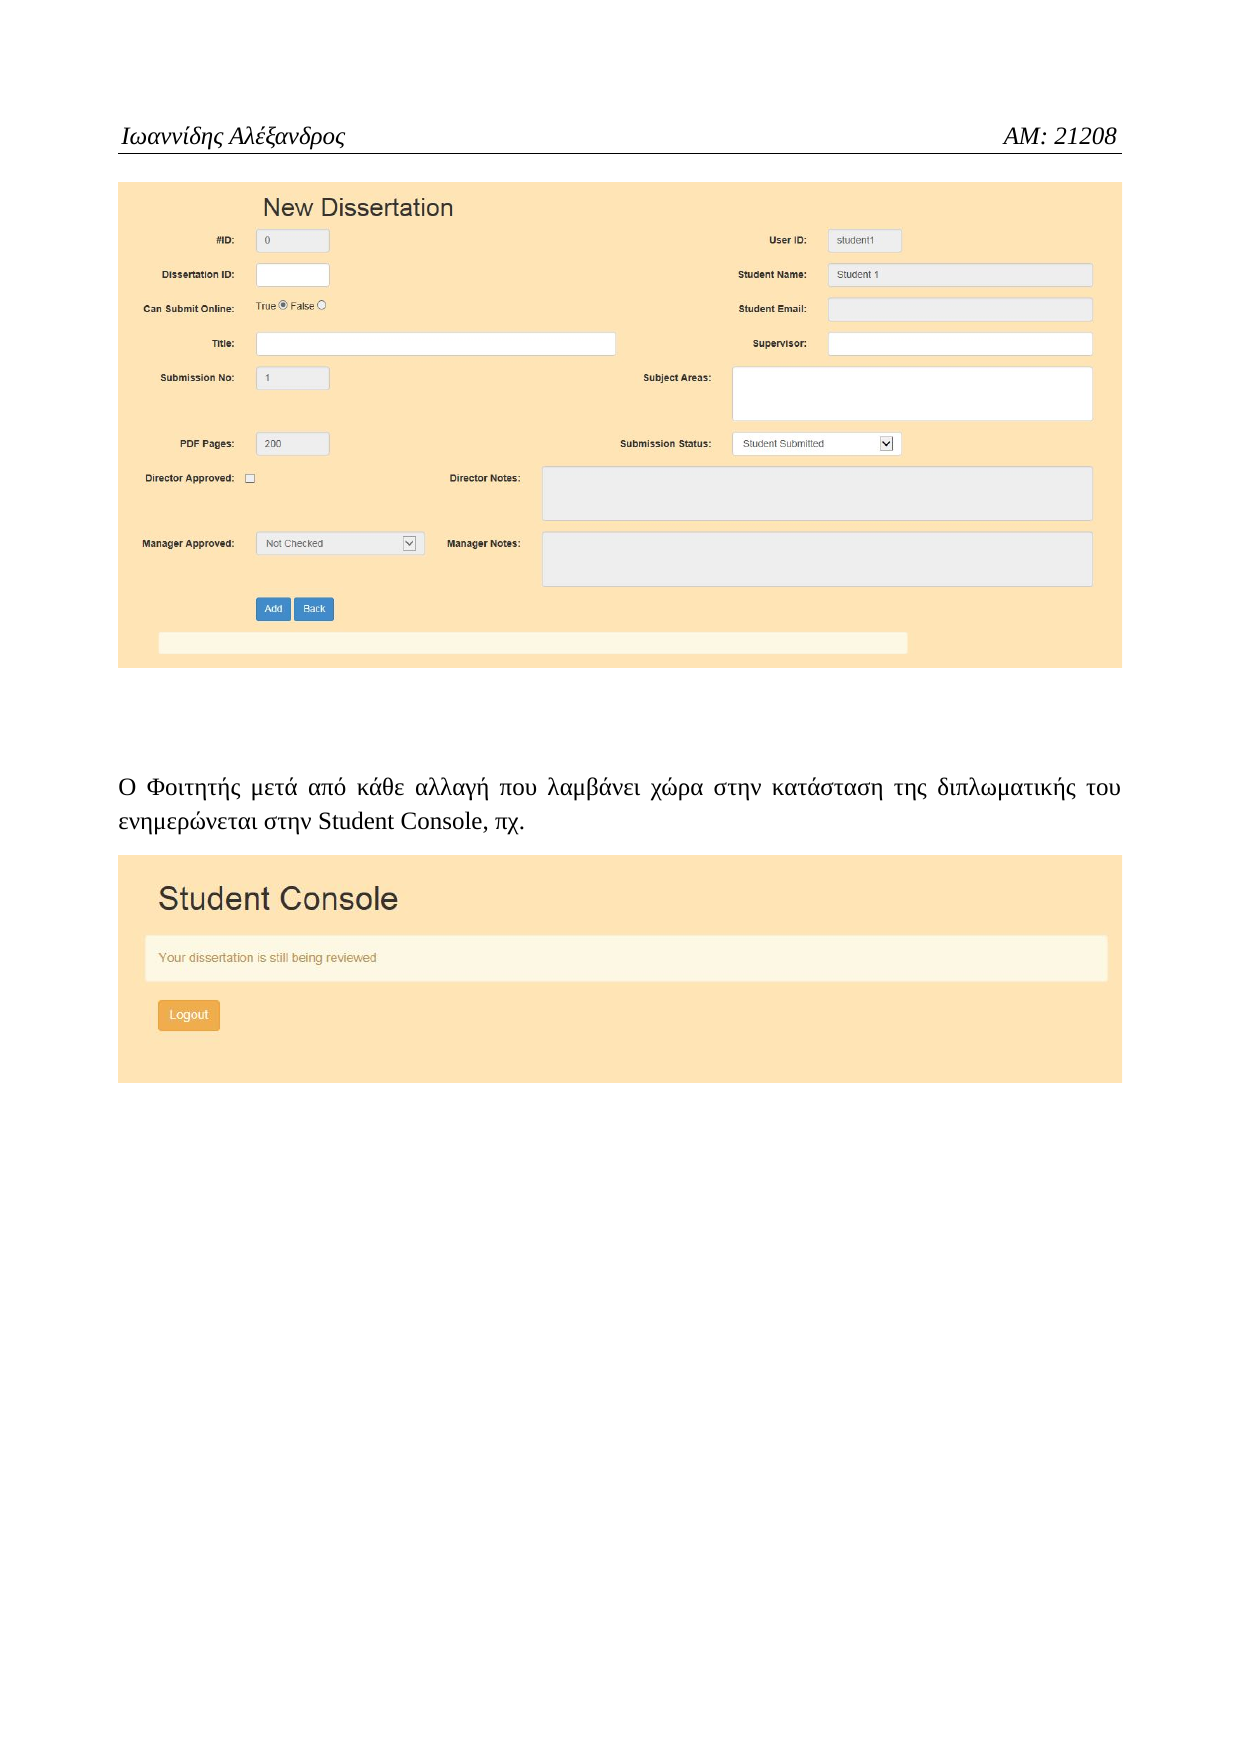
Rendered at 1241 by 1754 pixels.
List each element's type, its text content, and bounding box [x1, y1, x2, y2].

text O Φοιτητής μετά από κάθε αλλαγή που λαμβάνει χώρα στην κατάσταση της διπλωματικής του ενημερώνεται στην Student Console, πχ. [118, 772, 1122, 835]
picture [118, 855, 1123, 1083]
picture [118, 182, 1123, 668]
